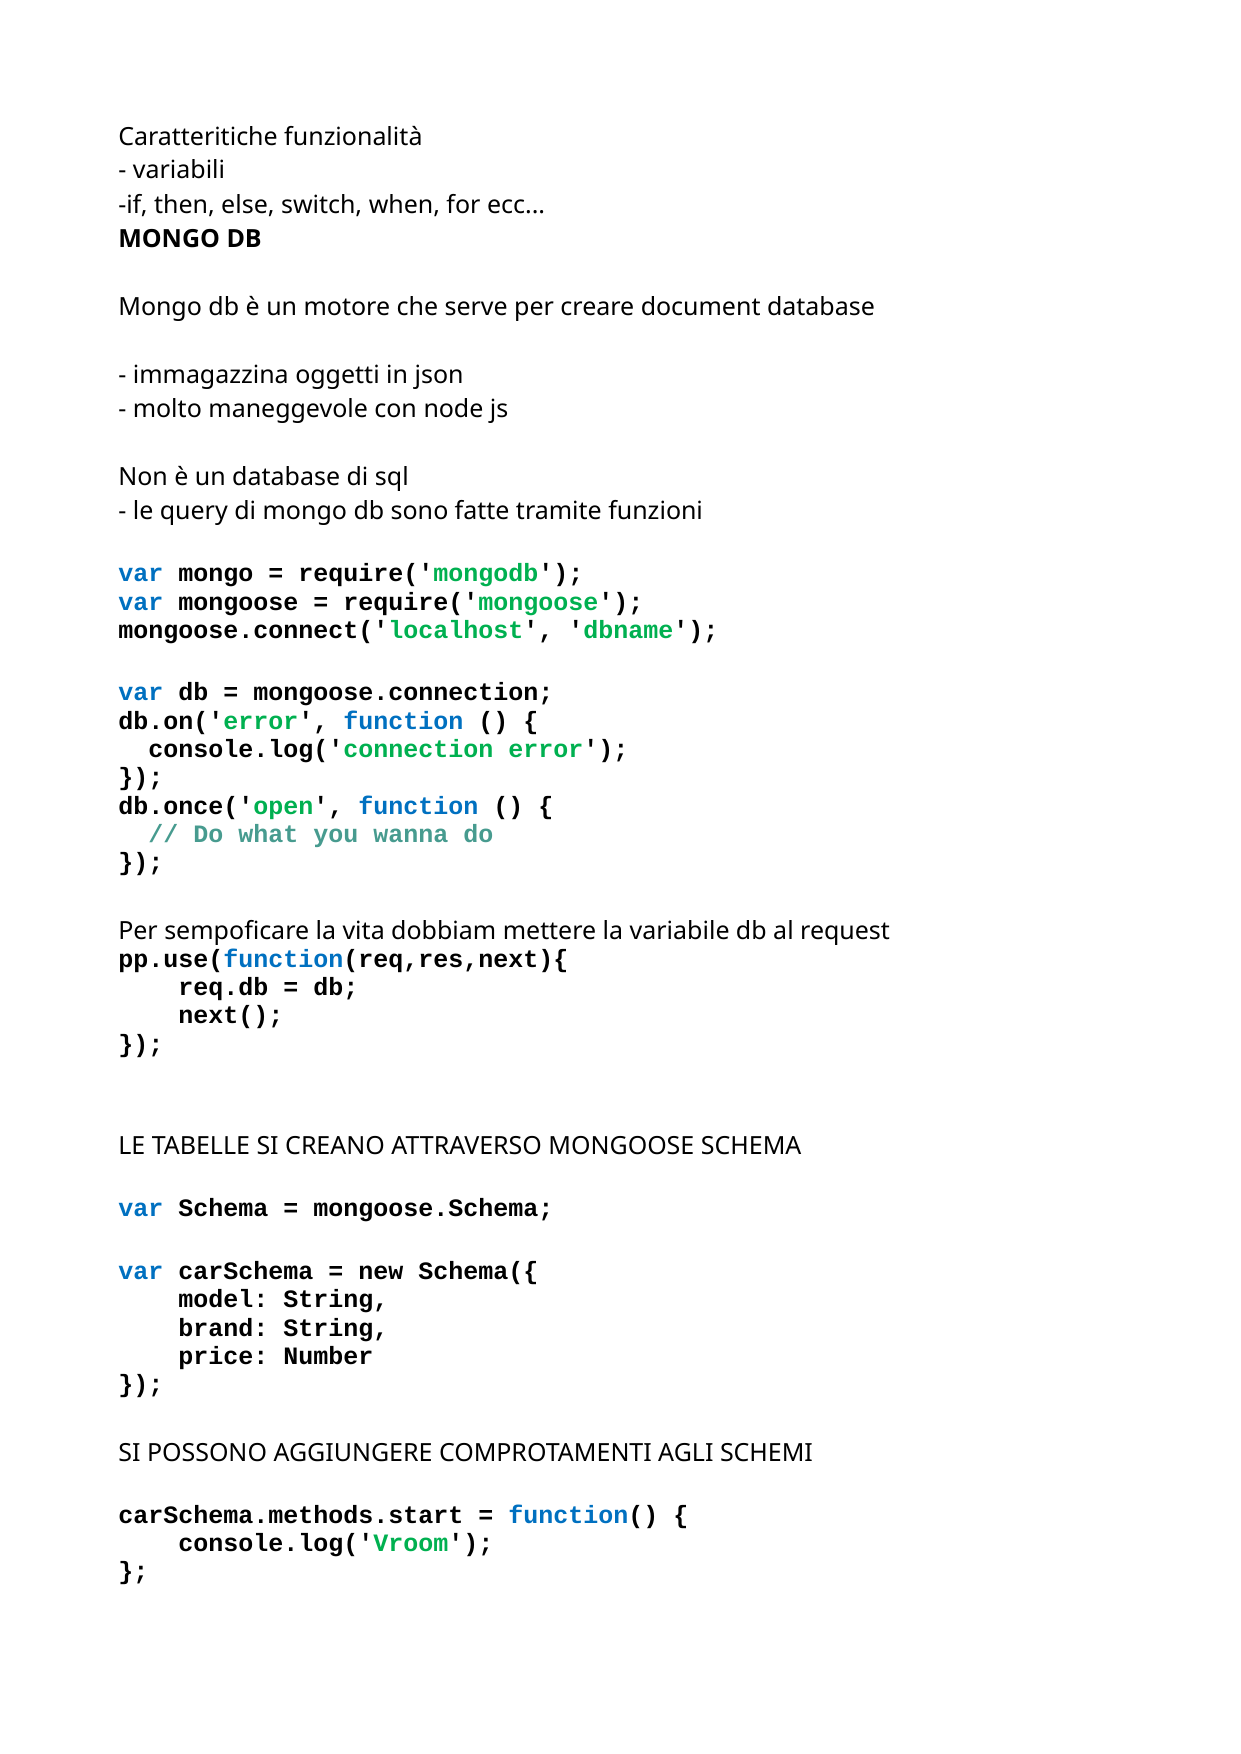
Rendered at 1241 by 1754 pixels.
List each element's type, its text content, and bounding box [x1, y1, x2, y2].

text // Do what you wanna do [118, 822, 1122, 850]
text model: String, [118, 1287, 1122, 1315]
text mongoose.connect('localhost', 'dbname'); [118, 618, 1122, 646]
text - immagazzina oggetti in json [118, 357, 1122, 391]
text - variabili [118, 152, 1122, 186]
text price: Number [118, 1343, 1122, 1372]
text var db = mongoose.connection; [118, 680, 1122, 708]
text req.db = db; [118, 975, 1122, 1003]
text LE TABELLE SI CREANO ATTRAVERSO MONGOOSE SCHEMA [118, 1128, 1122, 1162]
text carSchema.methods.start = function() { [118, 1502, 1122, 1531]
text db.once('open', function () { [118, 793, 1122, 822]
text Caratteritiche funzionalità [118, 118, 1122, 152]
text }); [118, 850, 1122, 878]
text db.on('error', function () { [118, 708, 1122, 737]
text }; [118, 1559, 1122, 1587]
text var carSchema = new Schema({ [118, 1258, 1122, 1287]
text Per sempoficare la vita dobbiam mettere la variabile db al request [118, 912, 1122, 946]
text brand: String, [118, 1315, 1122, 1343]
text }); [118, 765, 1122, 793]
text console.log('connection error'); [118, 737, 1122, 765]
text var mongoose = require('mongoose'); [118, 589, 1122, 618]
text Mongo db è un motore che serve per creare document database [118, 288, 1122, 322]
text Non è un database di sql [118, 459, 1122, 493]
text - molto maneggevole con node js [118, 391, 1122, 425]
text pp.use(function(req,res,next){ [118, 946, 1122, 975]
text - le query di mongo db sono fatte tramite funzioni [118, 493, 1122, 527]
text var Schema = mongoose.Schema; [118, 1196, 1122, 1224]
text SI POSSONO AGGIUNGERE COMPROTAMENTI AGLI SCHEMI [118, 1434, 1122, 1468]
text }); [118, 1372, 1122, 1400]
text console.log('Vroom'); [118, 1531, 1122, 1559]
text next(); [118, 1003, 1122, 1031]
text var mongo = require('mongodb'); [118, 561, 1122, 589]
text MONGO DB [118, 220, 1122, 254]
text }); [118, 1031, 1122, 1060]
text -if, then, else, switch, when, for ecc... [118, 186, 1122, 220]
